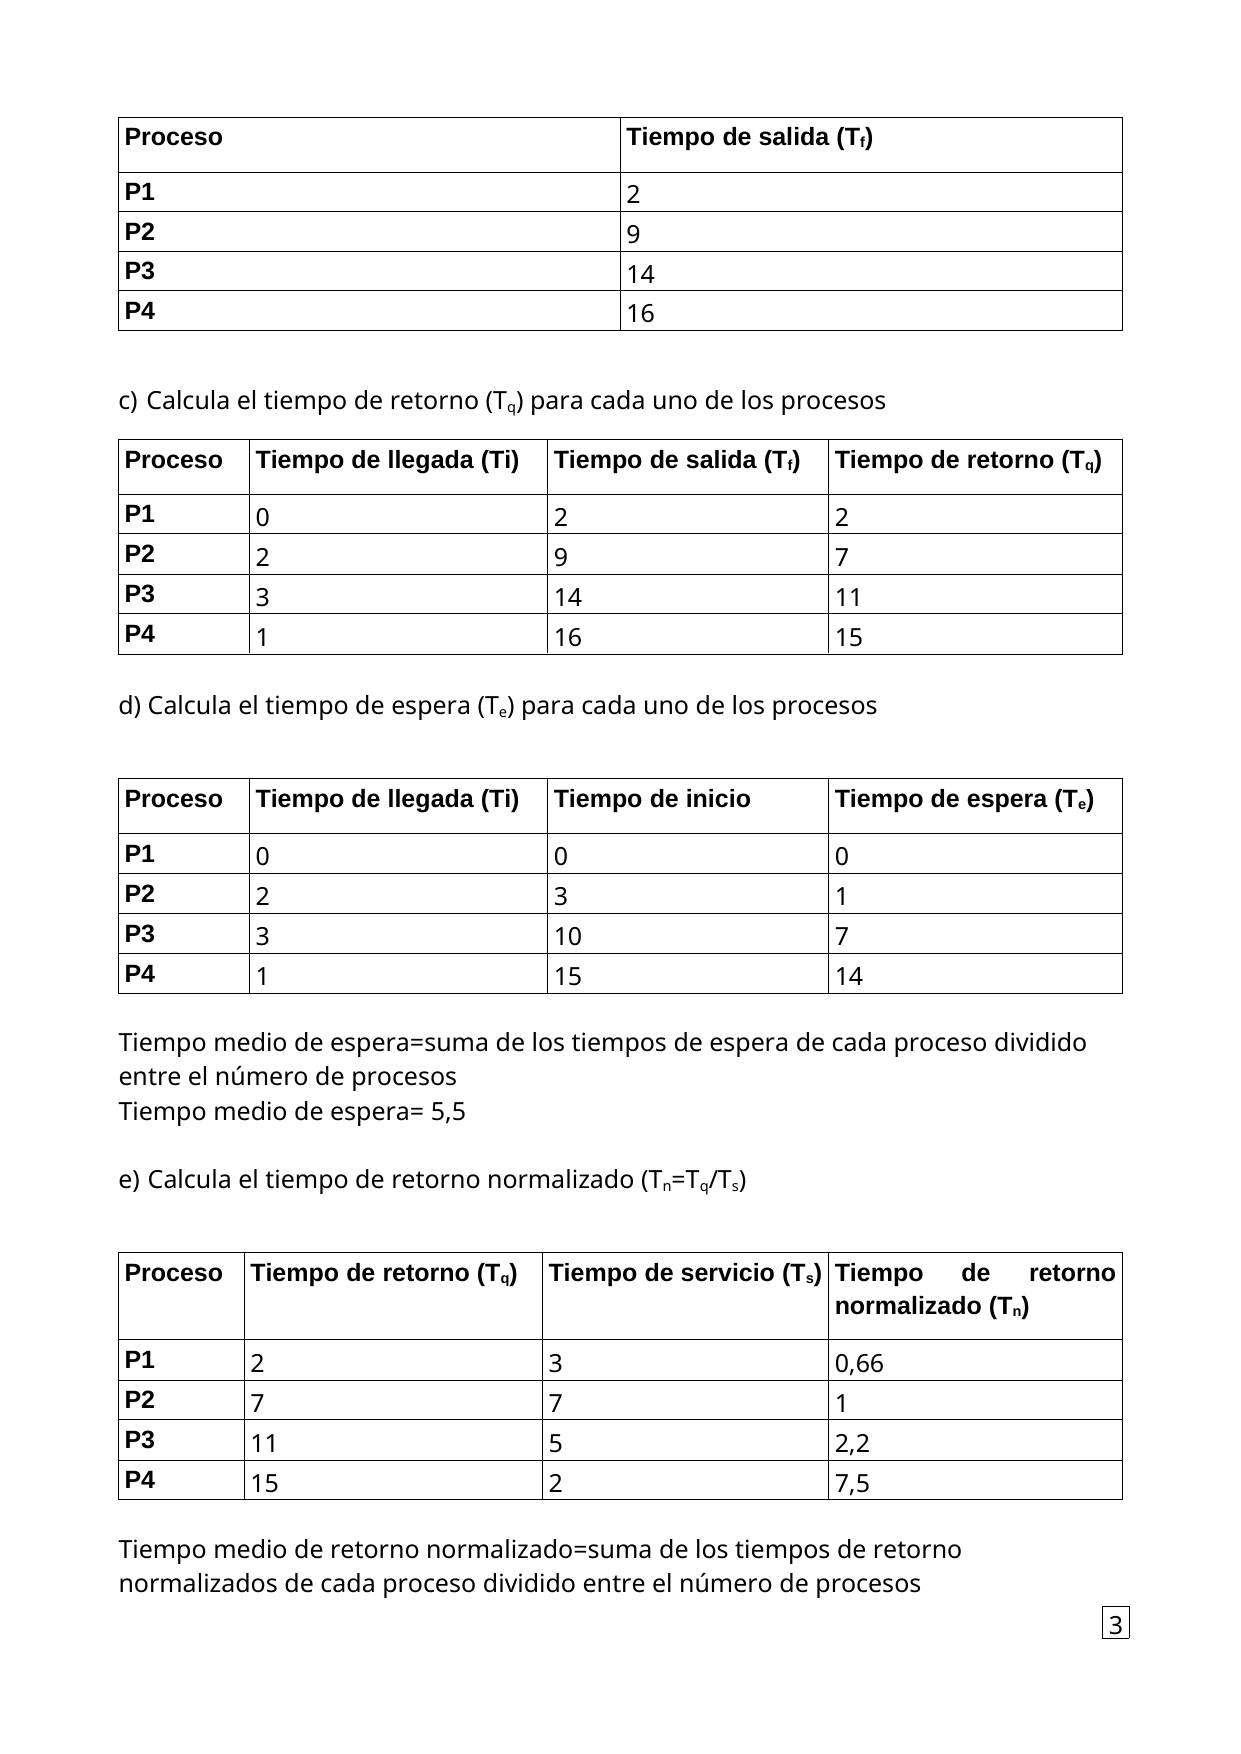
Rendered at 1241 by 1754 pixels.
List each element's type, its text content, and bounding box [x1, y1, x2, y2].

table_header Tiempo de llegada (Ti) [250, 779, 547, 833]
table_cell 2 [829, 495, 1122, 533]
table_cell P2 [119, 534, 249, 573]
table_cell P4 [119, 291, 620, 330]
table_cell 1 [250, 954, 547, 993]
table_header Tiempo de retorno (Tq) [245, 1253, 542, 1339]
table_cell 2 [250, 874, 547, 913]
table_cell P2 [119, 212, 620, 251]
table_cell 2 [543, 1461, 828, 1499]
table_cell 5 [543, 1420, 828, 1459]
table_cell 3 [548, 874, 828, 913]
table_cell 11 [245, 1420, 542, 1459]
table_cell P3 [119, 914, 249, 953]
table_cell 1 [829, 1381, 1122, 1419]
table_cell 7 [829, 534, 1122, 573]
table_cell 14 [829, 954, 1122, 993]
table_cell 0 [250, 495, 547, 533]
table_cell 3 [250, 575, 547, 613]
table_cell 9 [548, 534, 828, 573]
table_cell 1 [250, 614, 547, 653]
table_cell 1 [829, 874, 1122, 913]
table_cell 7 [829, 914, 1122, 953]
table_cell 11 [829, 575, 1122, 613]
table_cell P4 [119, 1461, 244, 1499]
table_cell 16 [548, 614, 828, 653]
table_cell 2,2 [829, 1420, 1122, 1459]
table_cell P1 [119, 1340, 244, 1379]
table_cell 0 [250, 834, 547, 873]
table_cell 7 [543, 1381, 828, 1419]
table_cell P1 [119, 173, 620, 211]
list Calcula el tiempo de retorno (Tq) para cada uno de los procesos [118, 382, 1134, 416]
table_header Proceso [119, 779, 249, 833]
table_cell 7,5 [829, 1461, 1122, 1499]
table_header Tiempo de llegada (Ti) [250, 440, 547, 493]
table_cell 3 [543, 1340, 828, 1379]
text Tiempo medio de espera=suma de los tiempos de espera de cada proceso dividido entre el número de procesos [118, 1025, 1117, 1093]
table_cell 2 [245, 1340, 542, 1379]
table_cell P3 [119, 1420, 244, 1459]
table_header Proceso [119, 440, 249, 493]
table_header Tiempo de retorno (Tq) [829, 440, 1122, 493]
table_header Tiempo de espera (Te) [829, 779, 1122, 833]
table_cell P3 [119, 252, 620, 290]
table_cell P4 [119, 614, 249, 653]
table_cell 10 [548, 914, 828, 953]
table_cell 14 [548, 575, 828, 613]
table_header Proceso [119, 118, 620, 171]
table_header Tiempo de salida (Tf) [621, 118, 1122, 171]
table_cell 2 [621, 173, 1122, 211]
text Tiempo medio de retorno normalizado=suma de los tiempos de retorno normalizados de cada proceso dividido entre el número de procesos [118, 1532, 1117, 1600]
table_cell 0,66 [829, 1340, 1122, 1379]
table_cell P2 [119, 1381, 244, 1419]
table_cell P3 [119, 575, 249, 613]
list Calcula el tiempo de espera (Te) para cada uno de los procesos [118, 688, 1134, 722]
table_header Tiempo de retorno normalizado (Tn) [829, 1253, 1122, 1339]
table_header Proceso [119, 1253, 244, 1339]
table_header Tiempo de inicio [548, 779, 828, 833]
table_cell 7 [245, 1381, 542, 1419]
table_cell 9 [621, 212, 1122, 251]
table_cell P2 [119, 874, 249, 913]
table_cell 2 [548, 495, 828, 533]
table_cell P1 [119, 834, 249, 873]
table_cell 3 [250, 914, 547, 953]
table_cell 0 [548, 834, 828, 873]
table_header Tiempo de salida (Tf) [548, 440, 828, 493]
text Tiempo medio de espera= 5,5 [118, 1093, 1134, 1127]
table_cell 15 [829, 614, 1122, 653]
table_cell P1 [119, 495, 249, 533]
list Calcula el tiempo de retorno normalizado (Tn=Tq/Ts) [118, 1161, 1134, 1195]
table_cell P4 [119, 954, 249, 993]
table_cell 2 [250, 534, 547, 573]
table_cell 15 [245, 1461, 542, 1499]
table_cell 16 [621, 291, 1122, 330]
table_header Tiempo de servicio (Ts) [543, 1253, 828, 1339]
table_cell 14 [621, 252, 1122, 290]
table_cell 0 [829, 834, 1122, 873]
table_cell 15 [548, 954, 828, 993]
